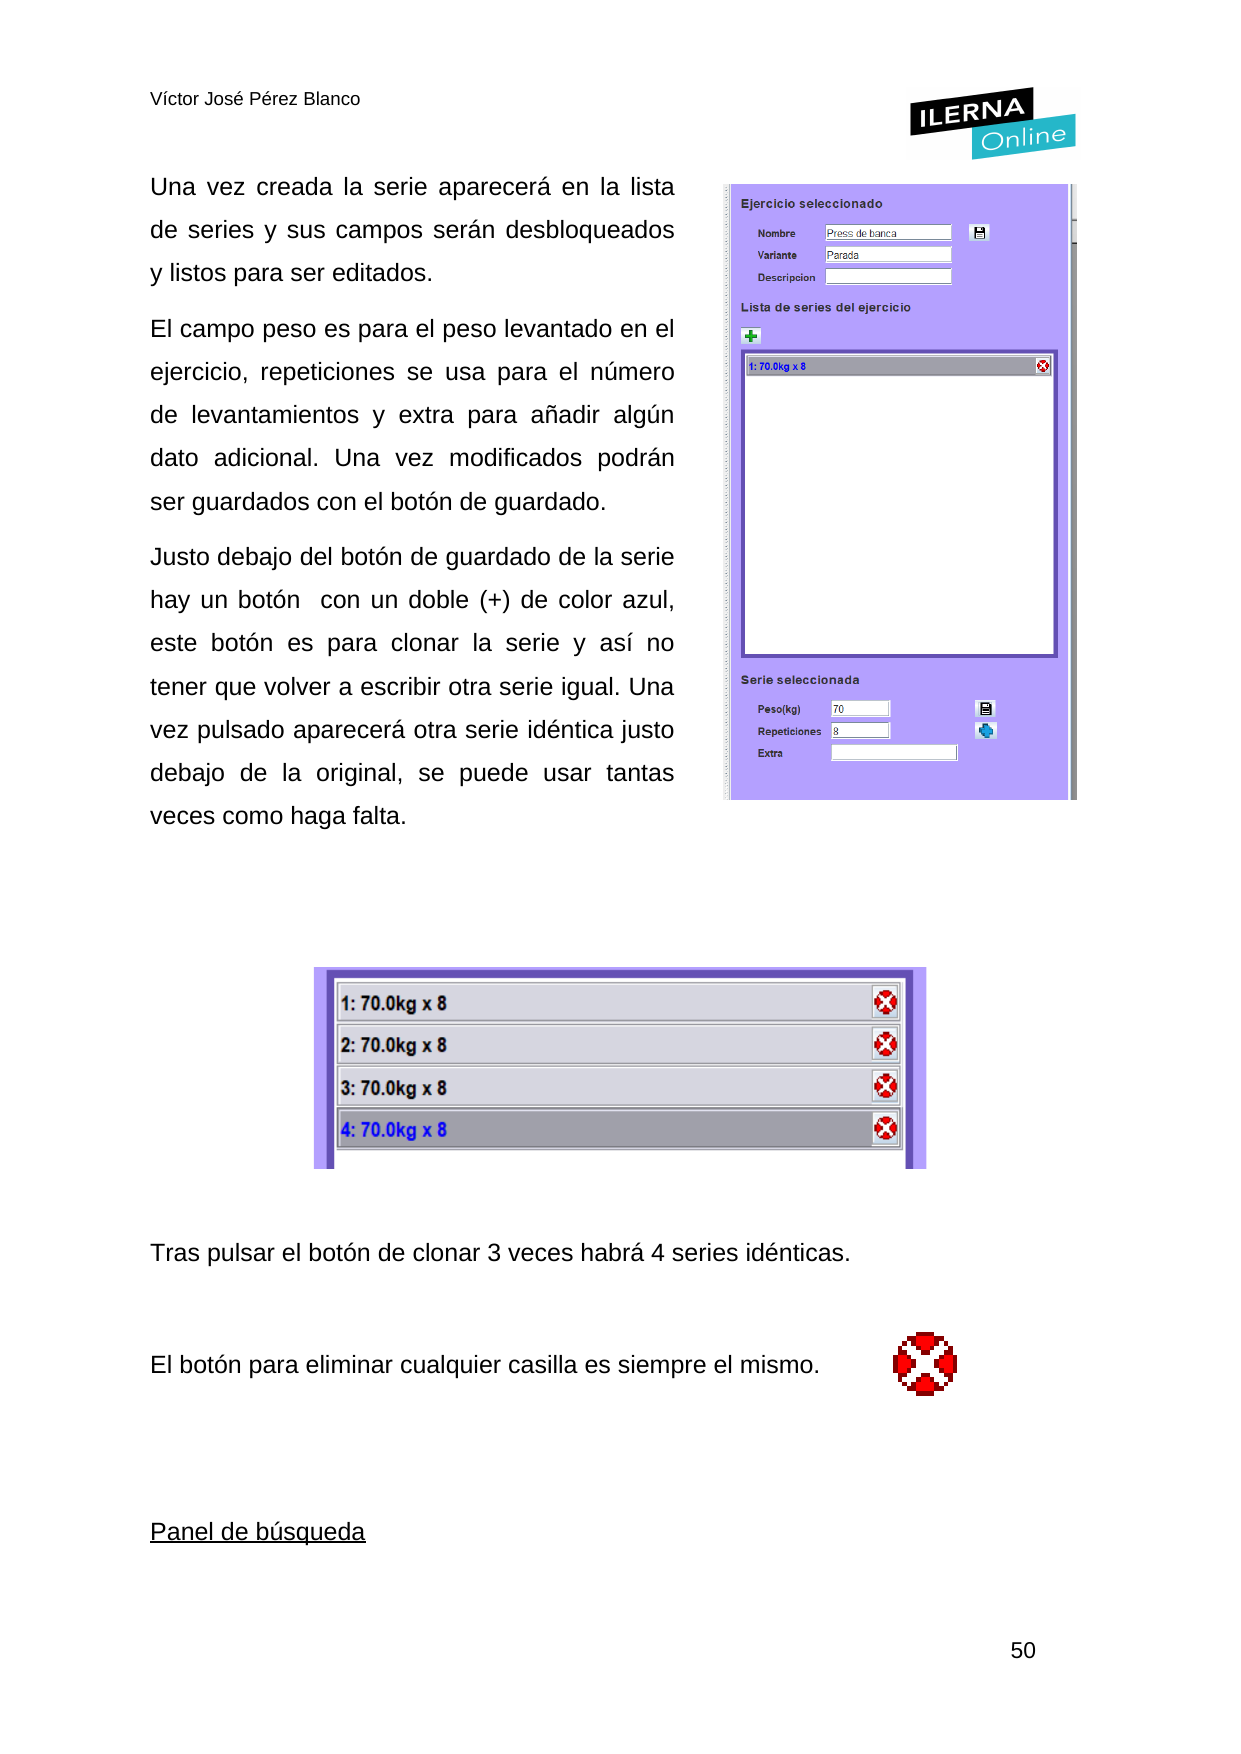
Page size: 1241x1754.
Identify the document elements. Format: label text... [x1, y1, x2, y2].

text El botón para eliminar cualquier casilla es siempre el mismo. [150, 1350, 855, 1378]
text Justo debajo del botón de guardado de la serie hay un botón con un doble (+) de color azul, este botón es para clonar la serie y así no tener que volver a escribir otra serie igual. Una vez pulsado aparecerá otra serie idéntica justo debajo de la original, se puede usar tantas veces como haga falta. [150, 542, 1090, 829]
text Panel de búsqueda [150, 1517, 1090, 1545]
text [1001, 1350, 1090, 1378]
text El campo peso es para el peso levantado en el ejercicio, repeticiones se usa para el número de levantamientos y extra para añadir algún dato adicional. Una vez modificados podrán ser guardados con el botón de guardado. [150, 314, 723, 515]
text Tras pulsar el botón de clonar 3 veces habrá 4 series idénticas. [150, 1238, 1090, 1267]
picture [905, 87, 1082, 160]
text Una vez creada la serie aparecerá en la lista de series y sus campos serán desbloqueados y listos para ser editados. [150, 172, 1090, 287]
